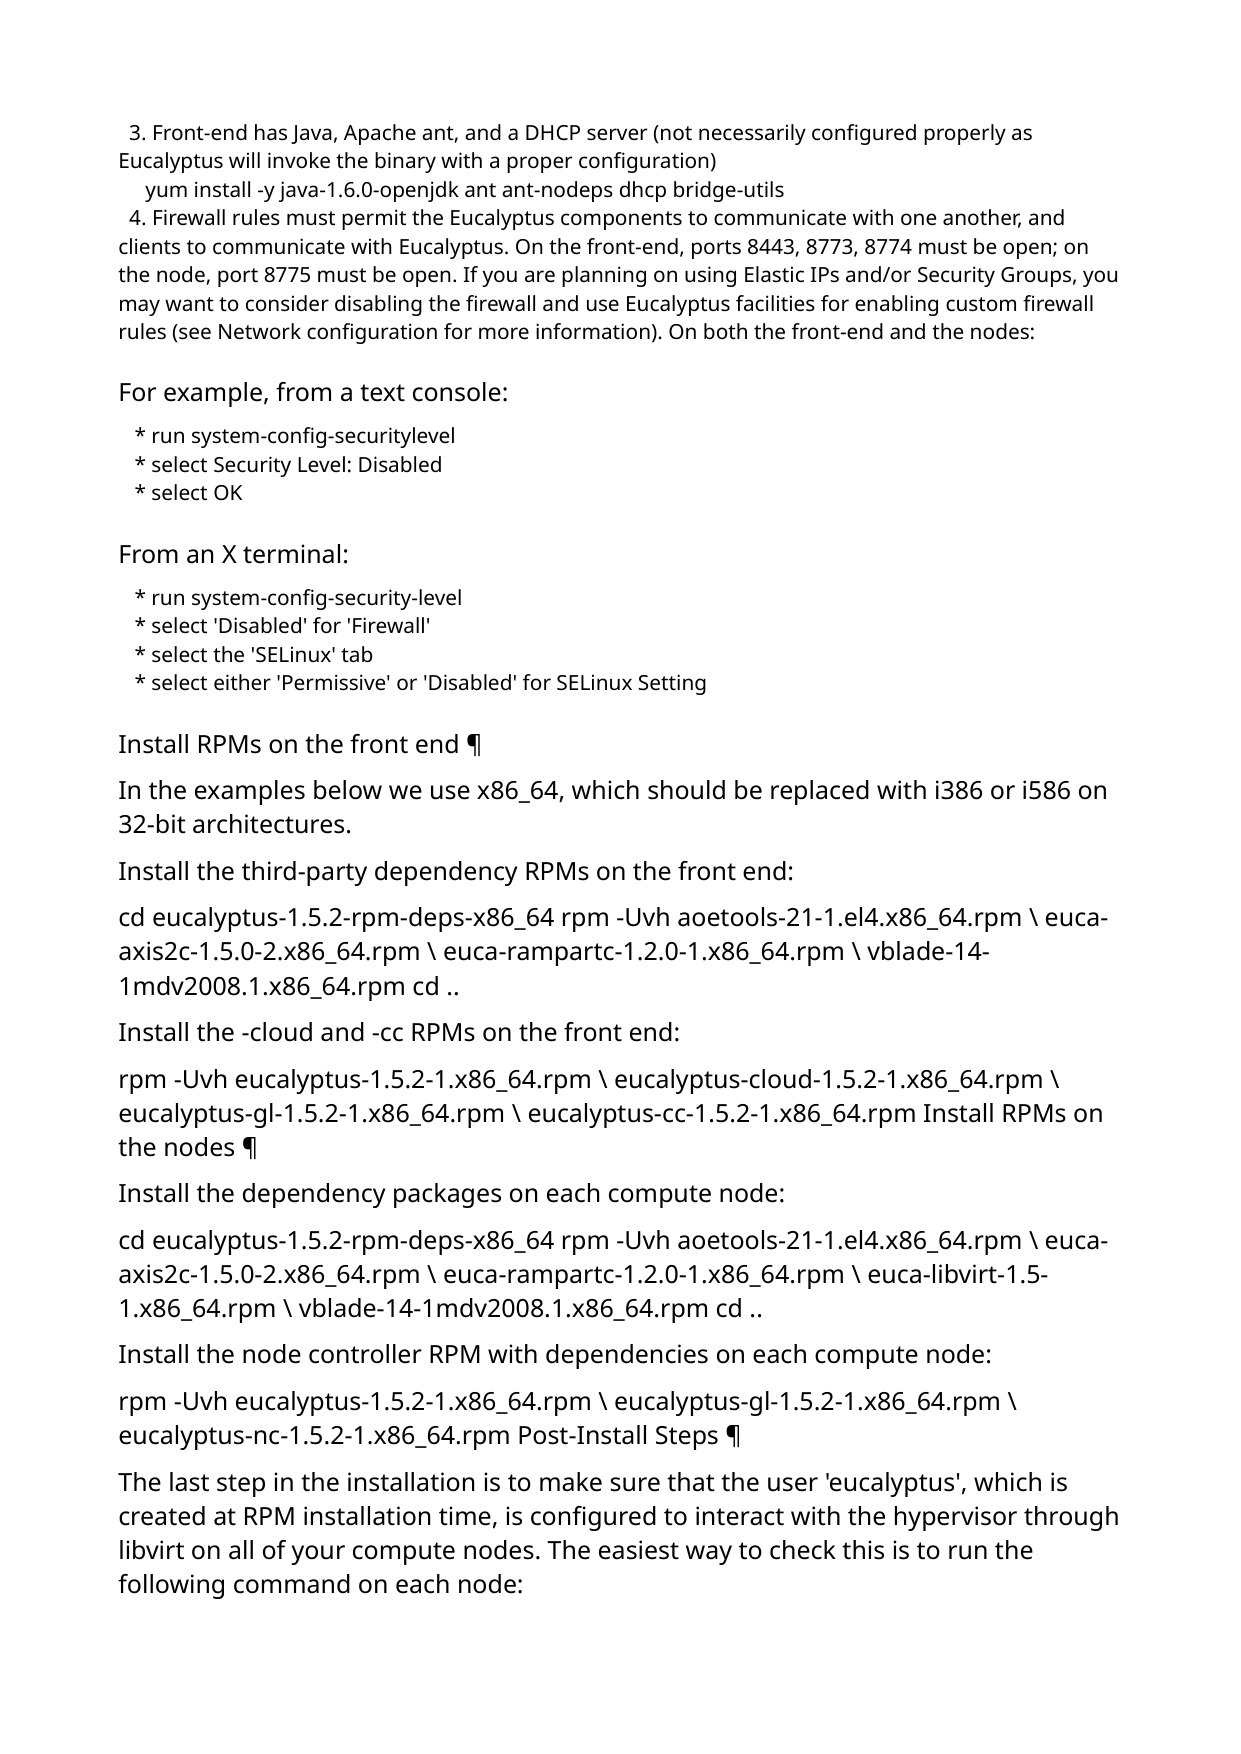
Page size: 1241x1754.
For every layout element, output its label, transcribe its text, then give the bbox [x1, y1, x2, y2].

text Install RPMs on the front end ¶ [118, 726, 1122, 760]
text cd eucalyptus-1.5.2-rpm-deps-x86_64 rpm -Uvh aoetools-21-1.el4.x86_64.rpm \ euca-axis2c-1.5.0-2.x86_64.rpm \ euca-rampartc-1.2.0-1.x86_64.rpm \ euca-libvirt-1.5-1.x86_64.rpm \ vblade-14-1mdv2008.1.x86_64.rpm cd .. [118, 1222, 1122, 1325]
text cd eucalyptus-1.5.2-rpm-deps-x86_64 rpm -Uvh aoetools-21-1.el4.x86_64.rpm \ euca-axis2c-1.5.0-2.x86_64.rpm \ euca-rampartc-1.2.0-1.x86_64.rpm \ vblade-14-1mdv2008.1.x86_64.rpm cd .. [118, 900, 1122, 1002]
text Install the node controller RPM with dependencies on each compute node: [118, 1337, 1122, 1371]
text * run system-config-security-level [118, 583, 1122, 611]
text Install the third-party dependency RPMs on the front end: [118, 853, 1122, 887]
text From an X terminal: [118, 536, 1122, 571]
text rpm -Uvh eucalyptus-1.5.2-1.x86_64.rpm \ eucalyptus-cloud-1.5.2-1.x86_64.rpm \ eucalyptus-gl-1.5.2-1.x86_64.rpm \ eucalyptus-cc-1.5.2-1.x86_64.rpm Install RPMs on the nodes ¶ [118, 1061, 1122, 1163]
text * select Security Level: Disabled [118, 450, 1122, 478]
text rpm -Uvh eucalyptus-1.5.2-1.x86_64.rpm \ eucalyptus-gl-1.5.2-1.x86_64.rpm \ eucalyptus-nc-1.5.2-1.x86_64.rpm Post-Install Steps ¶ [118, 1384, 1122, 1452]
text yum install -y java-1.6.0-openjdk ant ant-nodeps dhcp bridge-utils [118, 175, 1122, 203]
text The last step in the installation is to make sure that the user 'eucalyptus', which is created at RPM installation time, is configured to interact with the hypervisor through libvirt on all of your compute nodes. The easiest way to check this is to run the following command on each node: [118, 1464, 1122, 1601]
text * select 'Disabled' for 'Firewall' [118, 611, 1122, 640]
text * run system-config-securitylevel [118, 422, 1122, 450]
text * select the 'SELinux' tab [118, 640, 1122, 668]
text * select either 'Permissive' or 'Disabled' for SELinux Setting [118, 668, 1122, 697]
text * select OK [118, 478, 1122, 507]
text 4. Firewall rules must permit the Eucalyptus components to communicate with one another, and clients to communicate with Eucalyptus. On the front-end, ports 8443, 8773, 8774 must be open; on the node, port 8775 must be open. If you are planning on using Elastic IPs and/or Security Groups, you may want to consider disabling the firewall and use Eucalyptus facilities for enabling custom firewall rules (see Network configuration for more information). On both the front-end and the nodes: [118, 203, 1122, 346]
text 3. Front-end has Java, Apache ant, and a DHCP server (not necessarily configured properly as Eucalyptus will invoke the binary with a proper configuration) [118, 118, 1122, 175]
text In the examples below we use x86_64, which should be replaced with i386 or i586 on 32-bit architectures. [118, 773, 1122, 841]
text Install the dependency packages on each compute node: [118, 1176, 1122, 1210]
text Install the -cloud and -cc RPMs on the front end: [118, 1015, 1122, 1049]
text For example, from a text console: [118, 375, 1122, 409]
